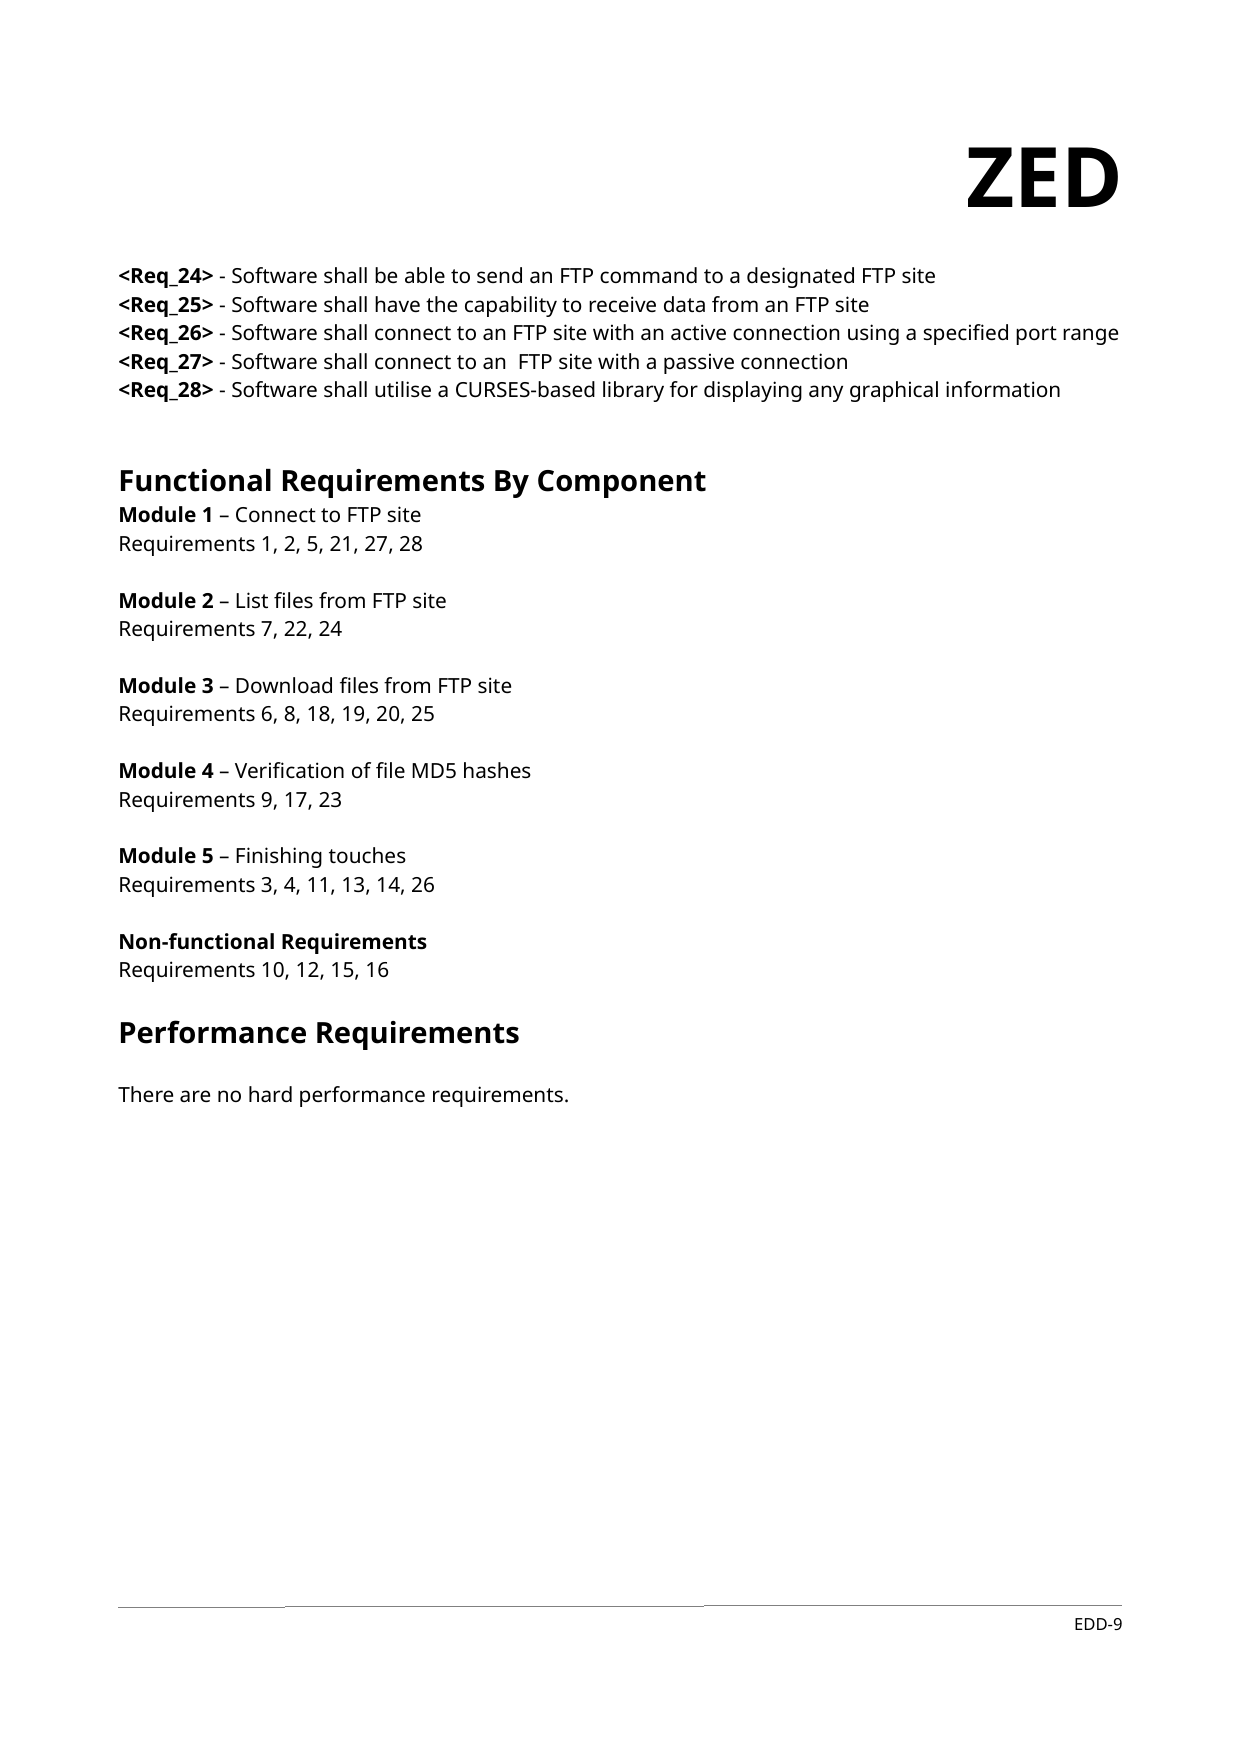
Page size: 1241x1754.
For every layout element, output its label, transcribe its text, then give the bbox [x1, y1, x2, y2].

text Module 2 – List files from FTP site [118, 586, 1122, 614]
text Module 3 – Download files from FTP site [118, 671, 1122, 699]
text Requirements 7, 22, 24 [118, 614, 1122, 643]
text Functional Requirements By Component [118, 461, 1122, 500]
text Module 4 – Verification of file MD5 hashes [118, 756, 1122, 785]
text Module 1 – Connect to FTP site [118, 500, 1122, 529]
text <Req_27> - Software shall connect to an FTP site with a passive connection [118, 347, 1122, 375]
text Requirements 1, 2, 5, 21, 27, 28 [118, 529, 1122, 557]
text Requirements 10, 12, 15, 16 [118, 955, 1122, 984]
text <Req_28> - Software shall utilise a CURSES-based library for displaying any graphical information [118, 375, 1122, 404]
text There are no hard performance requirements. [118, 1080, 1122, 1109]
text Module 5 – Finishing touches [118, 842, 1122, 870]
text Performance Requirements [118, 1012, 1122, 1052]
text <Req_26> - Software shall connect to an FTP site with an active connection using a specified port range [118, 318, 1122, 347]
text Non-functional Requirements [118, 927, 1122, 955]
text Requirements 6, 8, 18, 19, 20, 25 [118, 699, 1122, 728]
text Requirements 3, 4, 11, 13, 14, 26 [118, 870, 1122, 898]
text <Req_24> - Software shall be able to send an FTP command to a designated FTP site [118, 262, 1122, 290]
text <Req_25> - Software shall have the capability to receive data from an FTP site [118, 290, 1122, 318]
text Requirements 9, 17, 23 [118, 785, 1122, 813]
